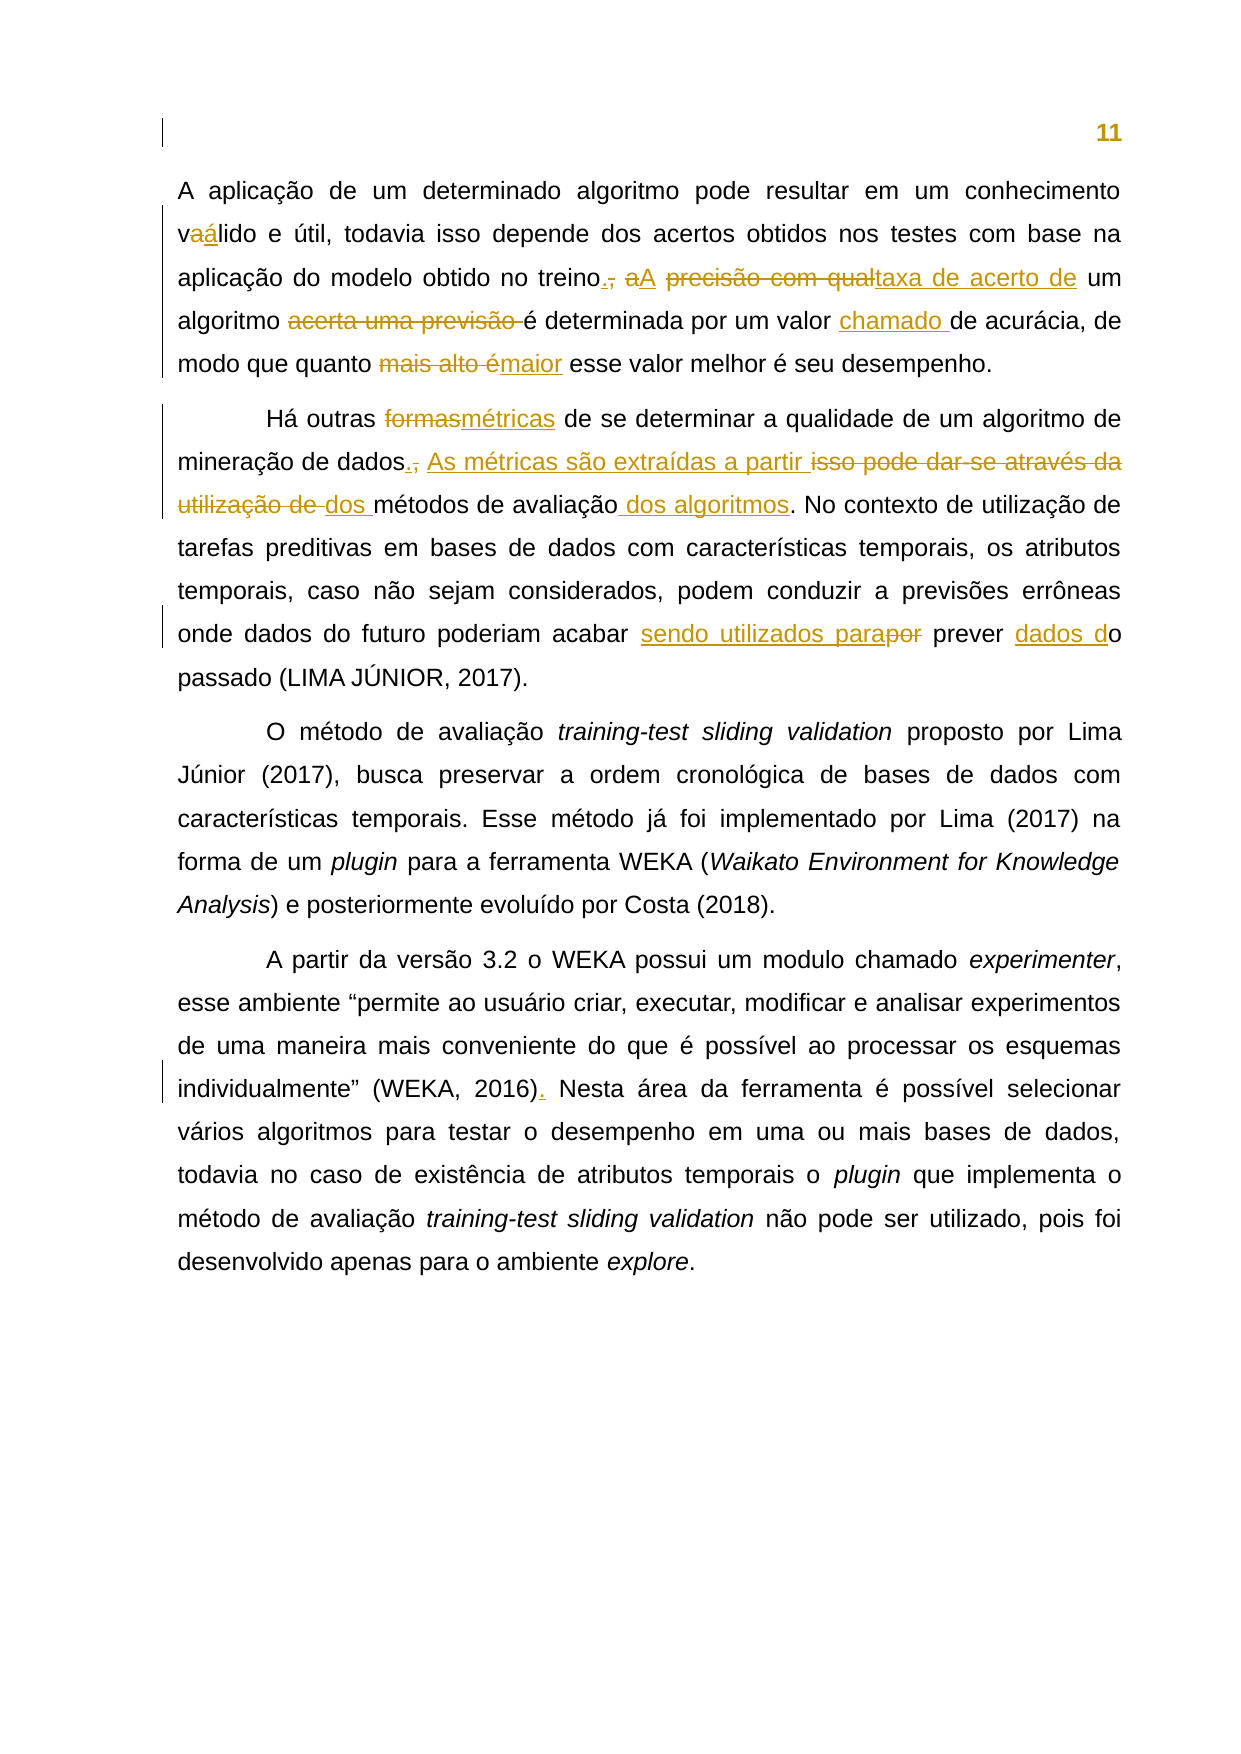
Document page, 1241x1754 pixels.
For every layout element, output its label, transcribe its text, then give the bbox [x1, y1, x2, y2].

text A partir da versão 3.2 o WEKA possui um modulo chamado experimenter, esse ambiente “permite ao usuário criar, executar, modificar e analisar experimentos de uma maneira mais conveniente do que é possível ao processar os esquemas individualmente” (WEKA, 2016). Nesta área da ferramenta é possível selecionar vários algoritmos para testar o desempenho em uma ou mais bases de dados, todavia no caso de existência de atributos temporais o plugin que implementa o método de avaliação training-test sliding validation não pode ser utilizado, pois foi desenvolvido apenas para o ambiente explore. [177, 945, 1122, 1275]
text O método de avaliação training-test sliding validation proposto por Lima Júnior (2017), busca preservar a ordem cronológica de bases de dados com características temporais. Esse método já foi implementado por Lima (2017) na forma de um plugin para a ferramenta WEKA (Waikato Environment for Knowledge Analysis) e posteriormente evoluído por Costa (2018). [177, 717, 1122, 919]
text Há outras métricas de se determinar a qualidade de um algoritmo de mineração de dados. As métricas são extraídas a partir dos métodos de avaliação dos algoritmos. No contexto de utilização de tarefas preditivas em bases de dados com características temporais, os atributos temporais, caso não sejam considerados, podem conduzir a previsões errôneas onde dados do futuro poderiam acabar sendo utilizados para prever dados do passado (LIMA JÚNIOR, 2017). [177, 404, 1122, 691]
text Um dos tipos de algoritmos mais utilizados em mineração de dados são os de classificação, principalmente quando se busca prever alguma característica, tal como o desenvolvedor mais apropriado, dentro de uma equipe de desenvolvimento, para avaliar uma solicitação de pull request (LIMA JÚNIOR, 2017). A aplicação de um determinado algoritmo pode resultar em um conhecimento válido e útil, todavia isso depende dos acertos obtidos nos testes com base na aplicação do modelo obtido no treino. A taxa de acerto de um algoritmo é determinada por um valor chamado de acurácia, de modo que quanto maior esse valor melhor é seu desempenho. [177, 176, 1122, 378]
